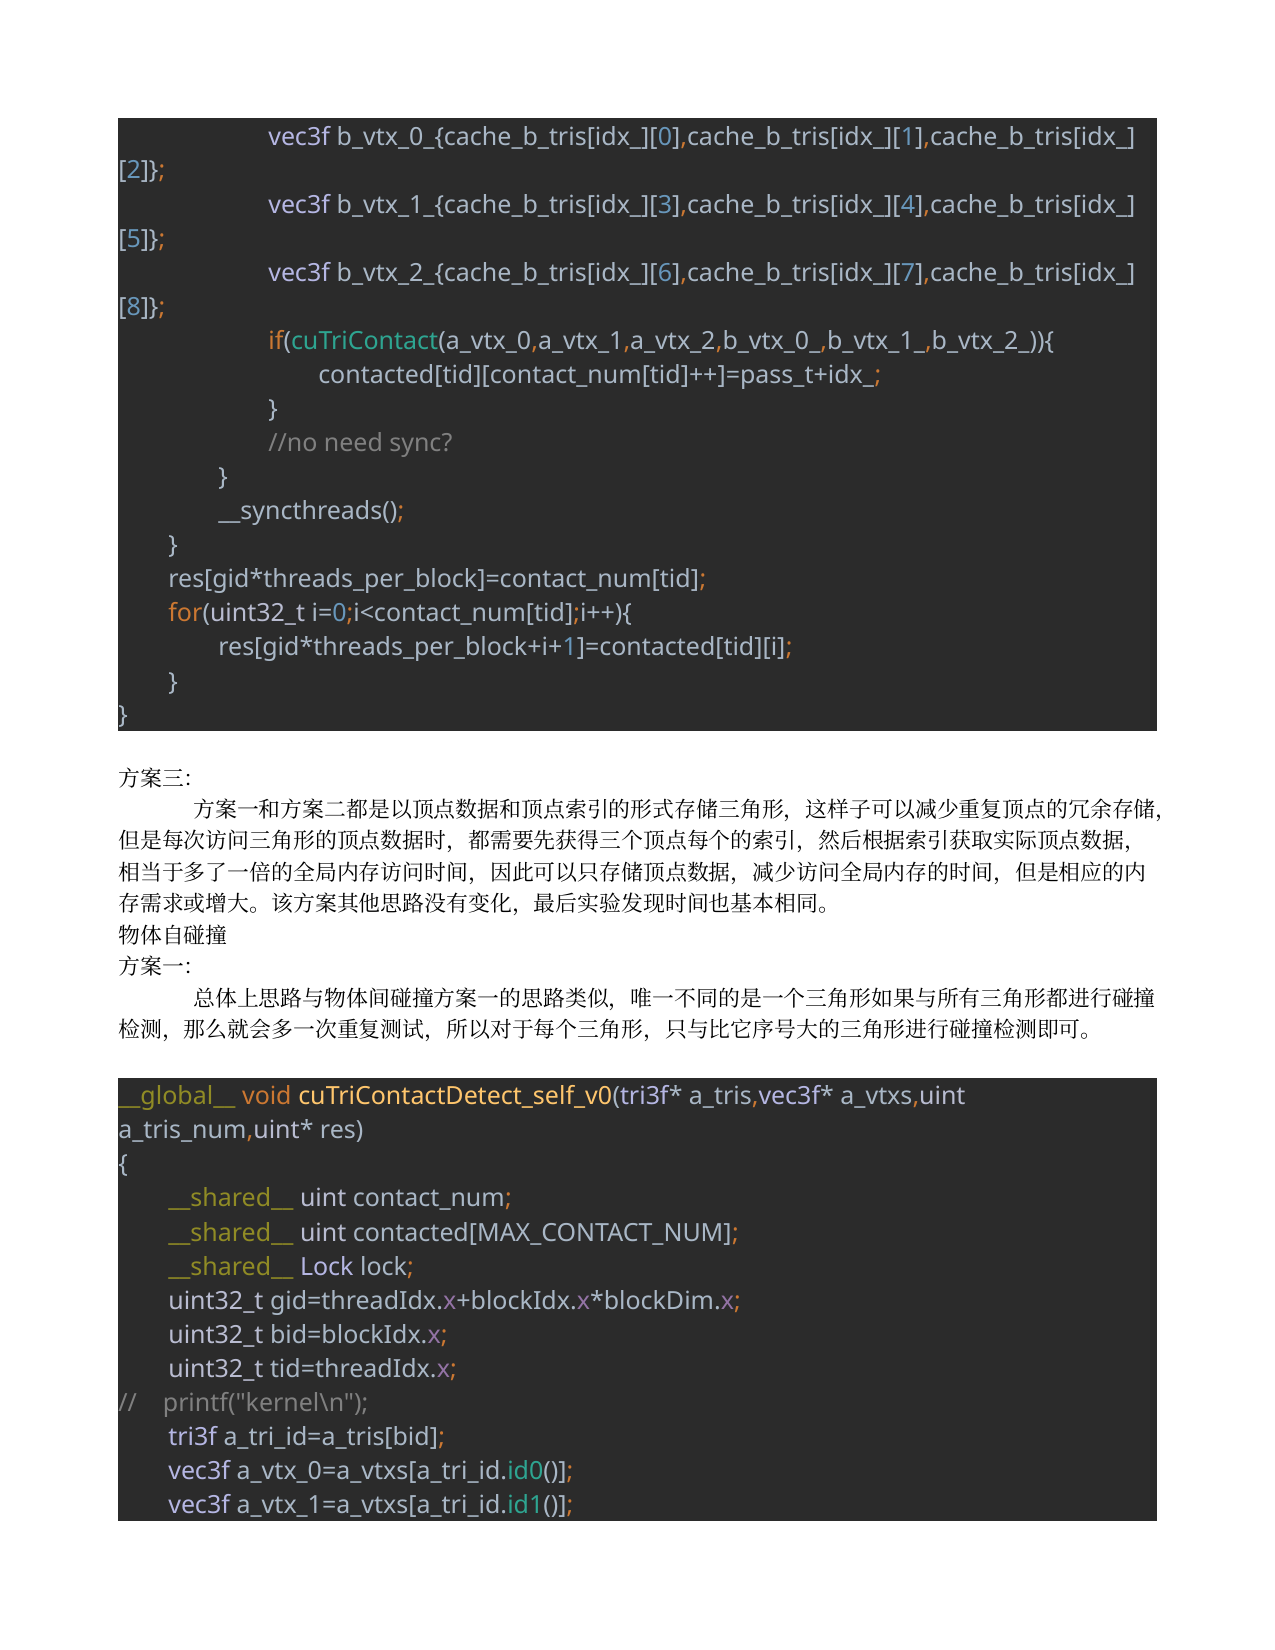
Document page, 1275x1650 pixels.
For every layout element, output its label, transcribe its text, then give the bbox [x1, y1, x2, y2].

text __syncthreads(); [118, 493, 1157, 527]
text } [118, 697, 1157, 731]
text } [118, 663, 1157, 697]
text { [118, 1146, 1157, 1180]
text uint32_t bid=blockIdx.x; [118, 1316, 1157, 1350]
text for(uint32_t i=0;i<contact_num[tid];i++){ [118, 595, 1157, 629]
text vec3f b_vtx_2_{cache_b_tris[idx_][6],cache_b_tris[idx_][7],cache_b_tris[idx_][8]}; [118, 254, 1157, 322]
text if(cuTriContact(a_vtx_0,a_vtx_1,a_vtx_2,b_vtx_0_,b_vtx_1_,b_vtx_2_)){ [118, 322, 1157, 357]
text res[gid*threads_per_block]=contact_num[tid]; [118, 561, 1157, 595]
text } [118, 391, 1157, 425]
text 方案三： [118, 761, 1157, 792]
text 方案一： [118, 949, 1157, 981]
text 方案一和方案二都是以顶点数据和顶点索引的形式存储三角形，这样子可以减少重复顶点的冗余存储，但是每次访问三角形的顶点数据时，都需要先获得三个顶点每个的索引，然后根据索引获取实际顶点数据，相当于多了一倍的全局内存访问时间，因此可以只存储顶点数据，减少访问全局内存的时间，但是相应的内存需求或增大。该方案其他思路没有变化，最后实验发现时间也基本相同。 [118, 792, 1157, 918]
text tri3f a_tri_id=a_tris[bid]; [118, 1418, 1157, 1453]
text //no need sync? [118, 425, 1157, 459]
text __shared__ Lock lock; [118, 1248, 1157, 1282]
text __global__ void cuTriContactDetect_self_v0(tri3f* a_tris,vec3f* a_vtxs,uint a_tris_num,uint* res) [118, 1078, 1157, 1146]
text // printf("kernel\n"); [118, 1384, 1157, 1418]
text 总体上思路与物体间碰撞方案一的思路类似，唯一不同的是一个三角形如果与所有三角形都进行碰撞检测，那么就会多一次重复测试，所以对于每个三角形，只与比它序号大的三角形进行碰撞检测即可。 [118, 981, 1157, 1044]
text uint32_t gid=threadIdx.x+blockIdx.x*blockDim.x; [118, 1282, 1157, 1316]
text vec3f a_vtx_1=a_vtxs[a_tri_id.id1()]; [118, 1487, 1157, 1521]
text vec3f b_vtx_1_{cache_b_tris[idx_][3],cache_b_tris[idx_][4],cache_b_tris[idx_][5]}; [118, 186, 1157, 254]
text vec3f a_vtx_0=a_vtxs[a_tri_id.id0()]; [118, 1453, 1157, 1487]
text 物体自碰撞 [118, 918, 1157, 949]
text res[gid*threads_per_block+i+1]=contacted[tid][i]; [118, 629, 1157, 663]
text __shared__ uint contacted[MAX_CONTACT_NUM]; [118, 1214, 1157, 1248]
text uint32_t tid=threadIdx.x; [118, 1350, 1157, 1384]
text } [118, 459, 1157, 493]
text vec3f b_vtx_0_{cache_b_tris[idx_][0],cache_b_tris[idx_][1],cache_b_tris[idx_][2]}; [118, 118, 1157, 186]
text contacted[tid][contact_num[tid]++]=pass_t+idx_; [118, 357, 1157, 391]
text __shared__ uint contact_num; [118, 1180, 1157, 1214]
text } [118, 527, 1157, 561]
